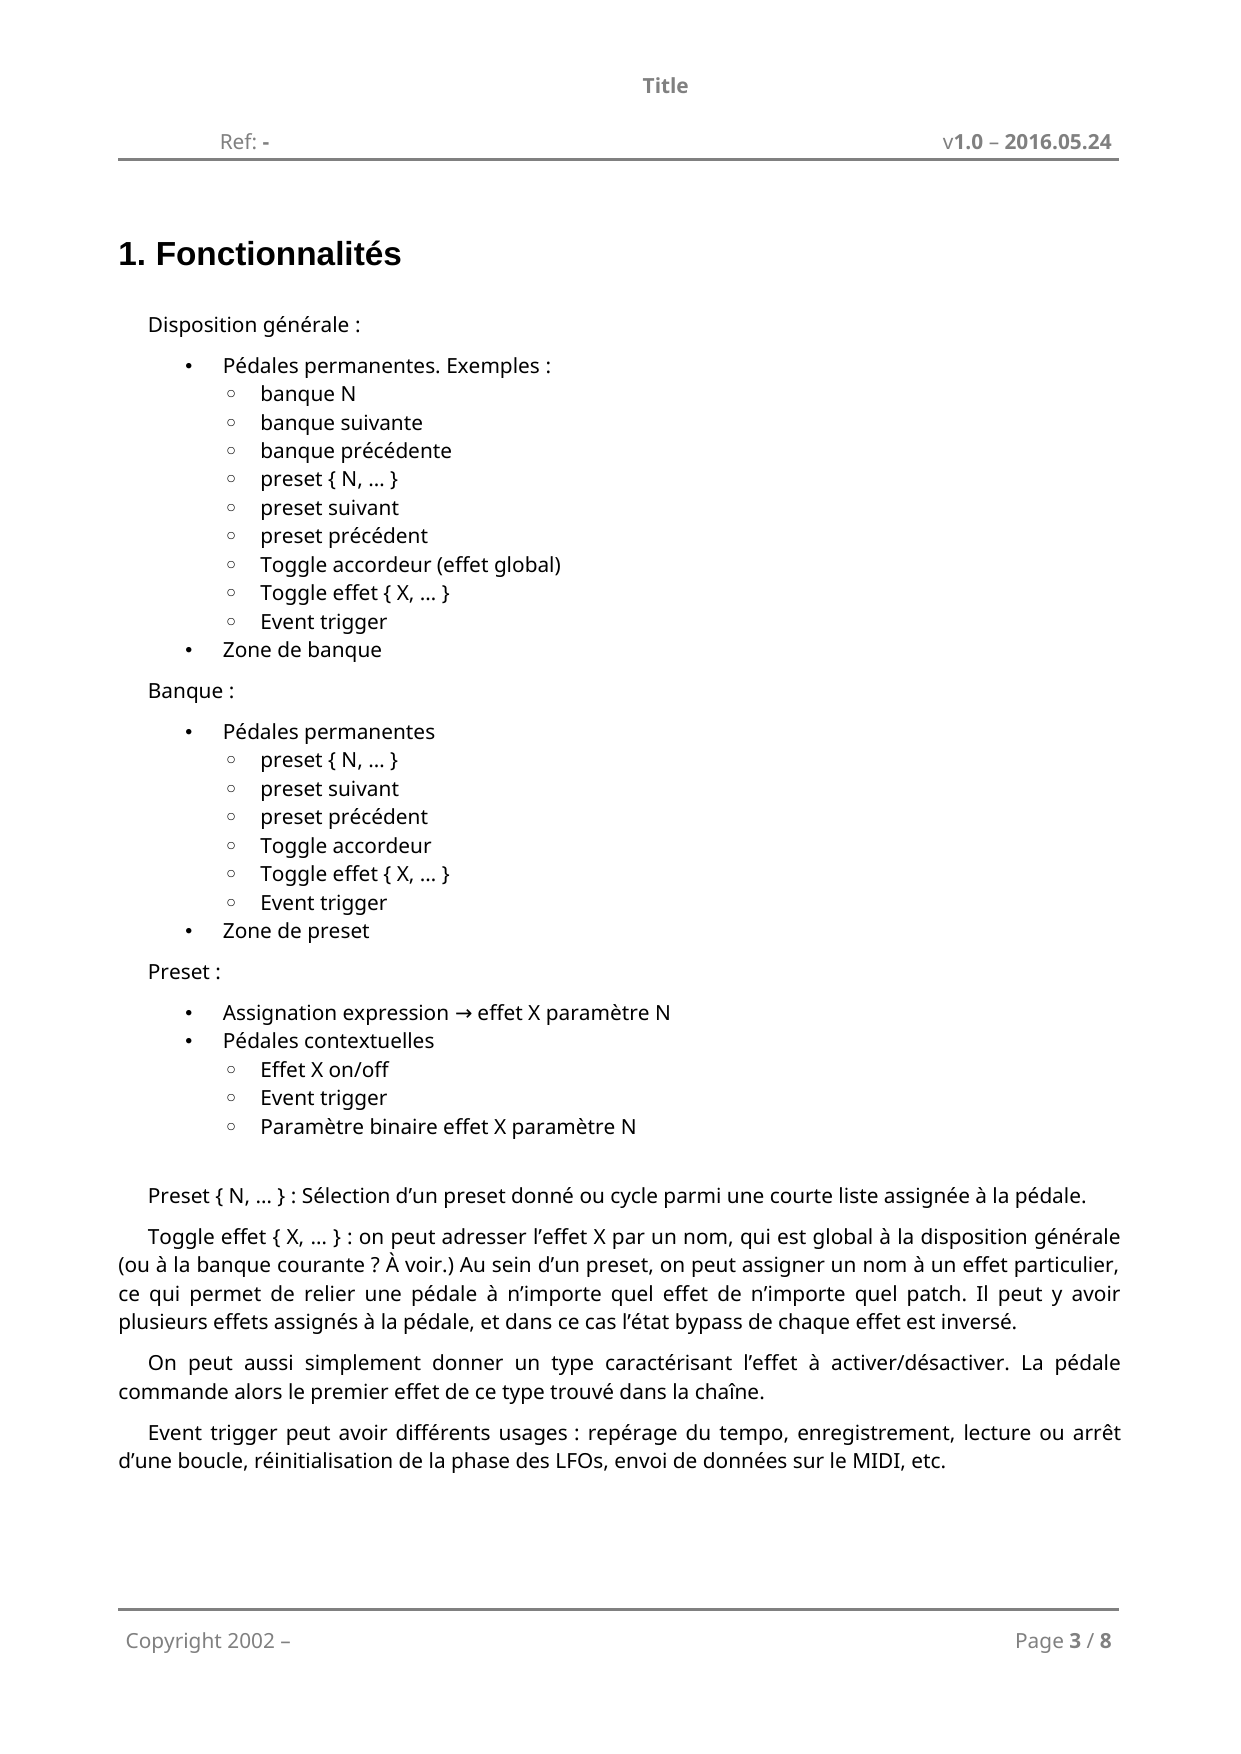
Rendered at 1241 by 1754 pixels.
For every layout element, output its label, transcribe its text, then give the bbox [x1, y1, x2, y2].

list banque N [223, 379, 1122, 408]
list preset précédent [223, 802, 1122, 831]
list preset précédent [223, 521, 1122, 550]
list Zone de preset [185, 916, 1122, 944]
list banque précédente [223, 436, 1122, 464]
list Assignation expression → effet X paramètre N [185, 998, 1122, 1026]
list Toggle effet { X, … } [223, 578, 1122, 607]
list preset { N, … } [223, 464, 1122, 493]
list Toggle accordeur [223, 831, 1122, 859]
list Pédales permanentes [185, 717, 1122, 746]
list Toggle effet { X, … } [223, 859, 1122, 888]
list Zone de banque [185, 635, 1122, 664]
list Pédales contextuelles [185, 1026, 1122, 1055]
text Disposition générale : [118, 310, 1122, 338]
subtitle Fonctionnalités [118, 234, 1122, 272]
list Event trigger [223, 607, 1122, 635]
list Pédales permanentes. Exemples : [185, 351, 1122, 379]
text On peut aussi simplement donner un type caractérisant l’effet à activer/désactiver. La pédale commande alors le premier effet de ce type trouvé dans la chaîne. [118, 1348, 1122, 1405]
text Event trigger peut avoir différents usages : repérage du tempo, enregistrement, lecture ou arrêt d’une boucle, réinitialisation de la phase des LFOs, envoi de données sur le MIDI, etc. [118, 1418, 1122, 1474]
list preset suivant [223, 493, 1122, 521]
text Preset { N, … } : Sélection d’un preset donné ou cycle parmi une courte liste assignée à la pédale. [118, 1181, 1122, 1209]
list preset { N, … } [223, 746, 1122, 774]
text Preset : [118, 957, 1122, 986]
list preset suivant [223, 774, 1122, 802]
list Event trigger [223, 1083, 1122, 1112]
text Toggle effet { X, … } : on peut adresser l’effet X par un nom, qui est global à la disposition générale (ou à la banque courante ? À voir.) Au sein d’un preset, on peut assigner un nom à un effet particulier, ce qui permet de relier une pédale à n’importe quel effet de n’importe quel patch. Il peut y avoir plusieurs effets assignés à la pédale, et dans ce cas l’état bypass de chaque effet est inversé. [118, 1222, 1122, 1336]
list Effet X on/off [223, 1055, 1122, 1083]
list Toggle accordeur (effet global) [223, 550, 1122, 578]
list Event trigger [223, 888, 1122, 916]
text Banque : [118, 676, 1122, 704]
list Paramètre binaire effet X paramètre N [223, 1112, 1122, 1140]
list banque suivante [223, 408, 1122, 436]
